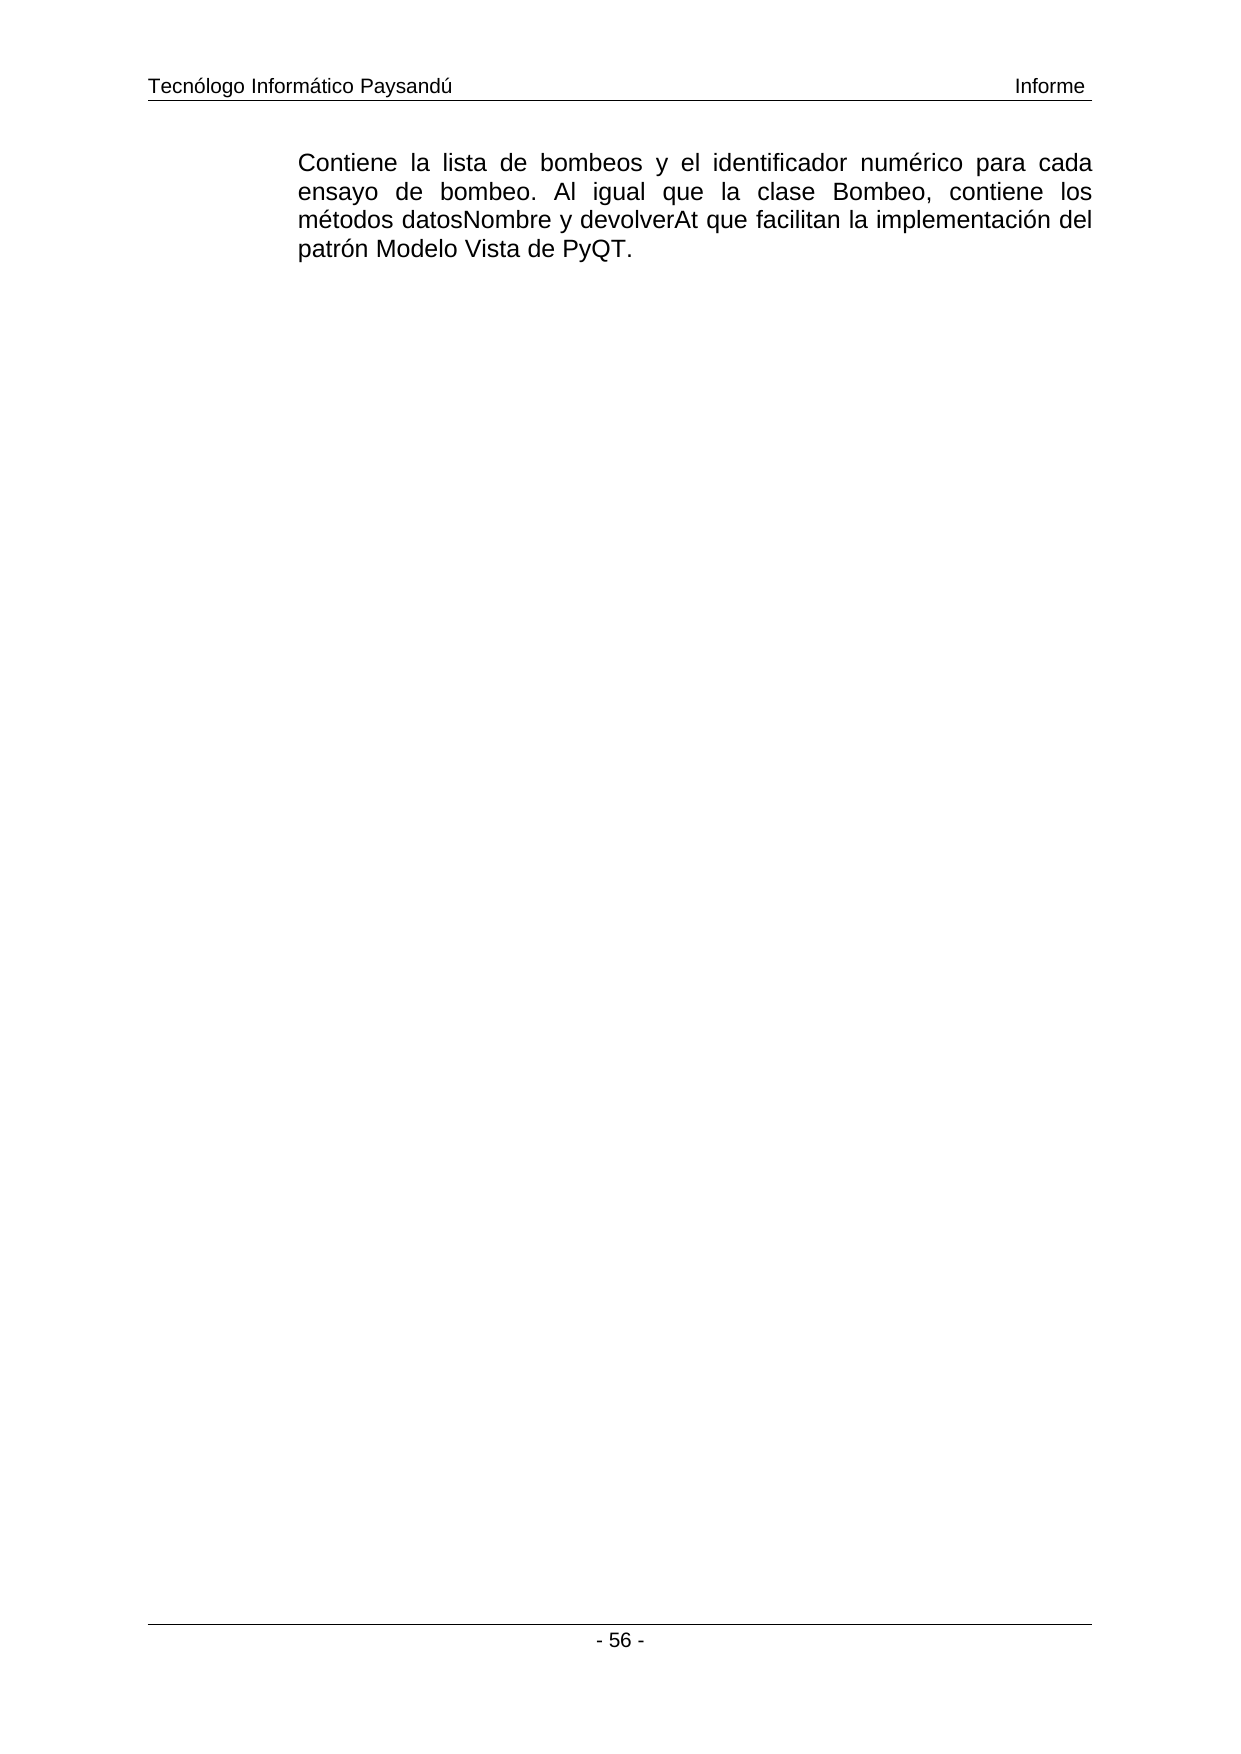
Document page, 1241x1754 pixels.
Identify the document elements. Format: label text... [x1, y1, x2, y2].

text Contiene la lista de bombeos y el identificador numérico para cada ensayo de bombeo. Al igual que la clase Bombeo, contiene los métodos datosNombre y devolverAt que facilitan la implementación del patrón Modelo Vista de PyQT. [298, 148, 1092, 263]
